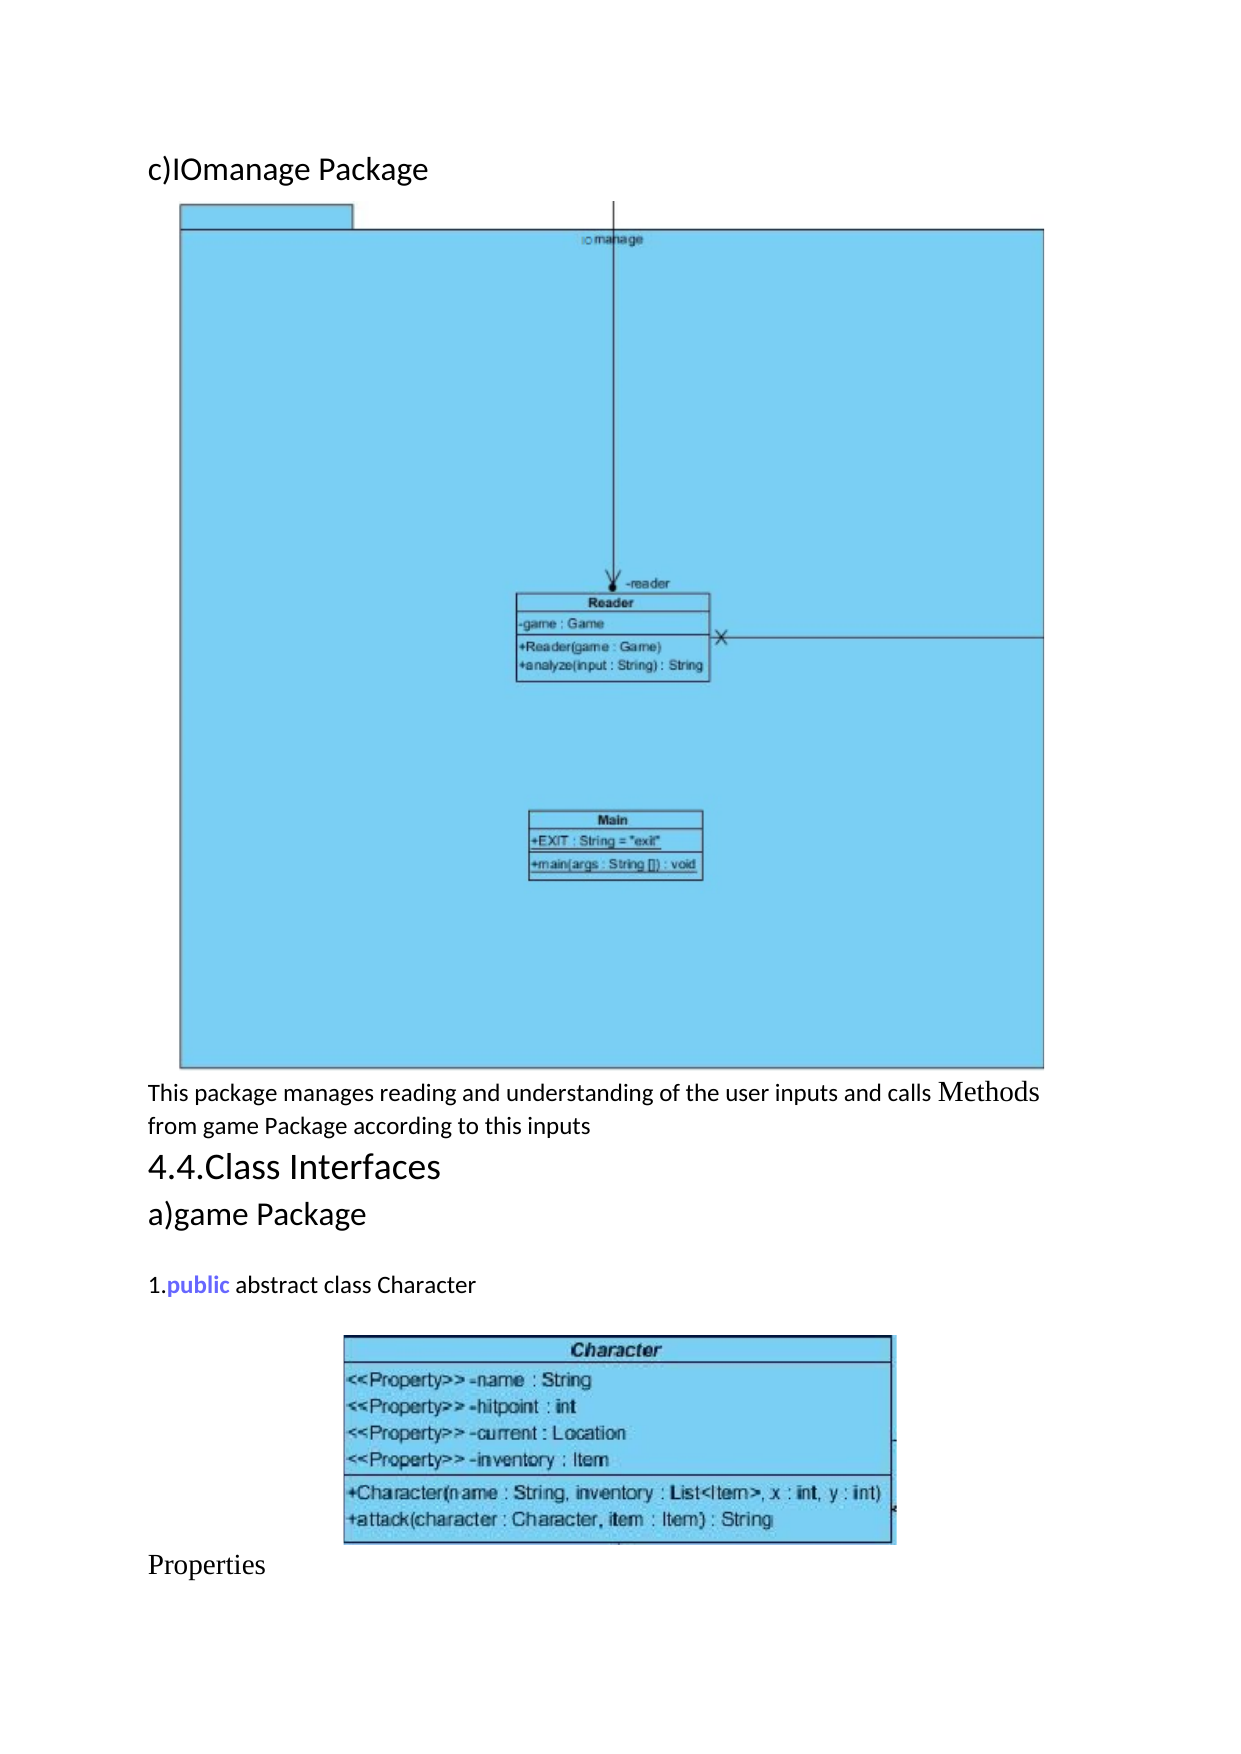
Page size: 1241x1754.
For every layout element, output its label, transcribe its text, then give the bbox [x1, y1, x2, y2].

list a)game Package [148, 1192, 1093, 1233]
text This package manages reading and understanding of the user inputs and calls Methods from game Package according to this inputs [148, 192, 1093, 1141]
picture [178, 201, 1045, 1072]
list 4.4.Class Interfaces [148, 1143, 1093, 1189]
picture [343, 1335, 897, 1545]
text c)IOmanage Package [148, 148, 1093, 188]
text Properties [148, 1335, 1093, 1581]
text 1.public abstract class Character [148, 1269, 1093, 1300]
